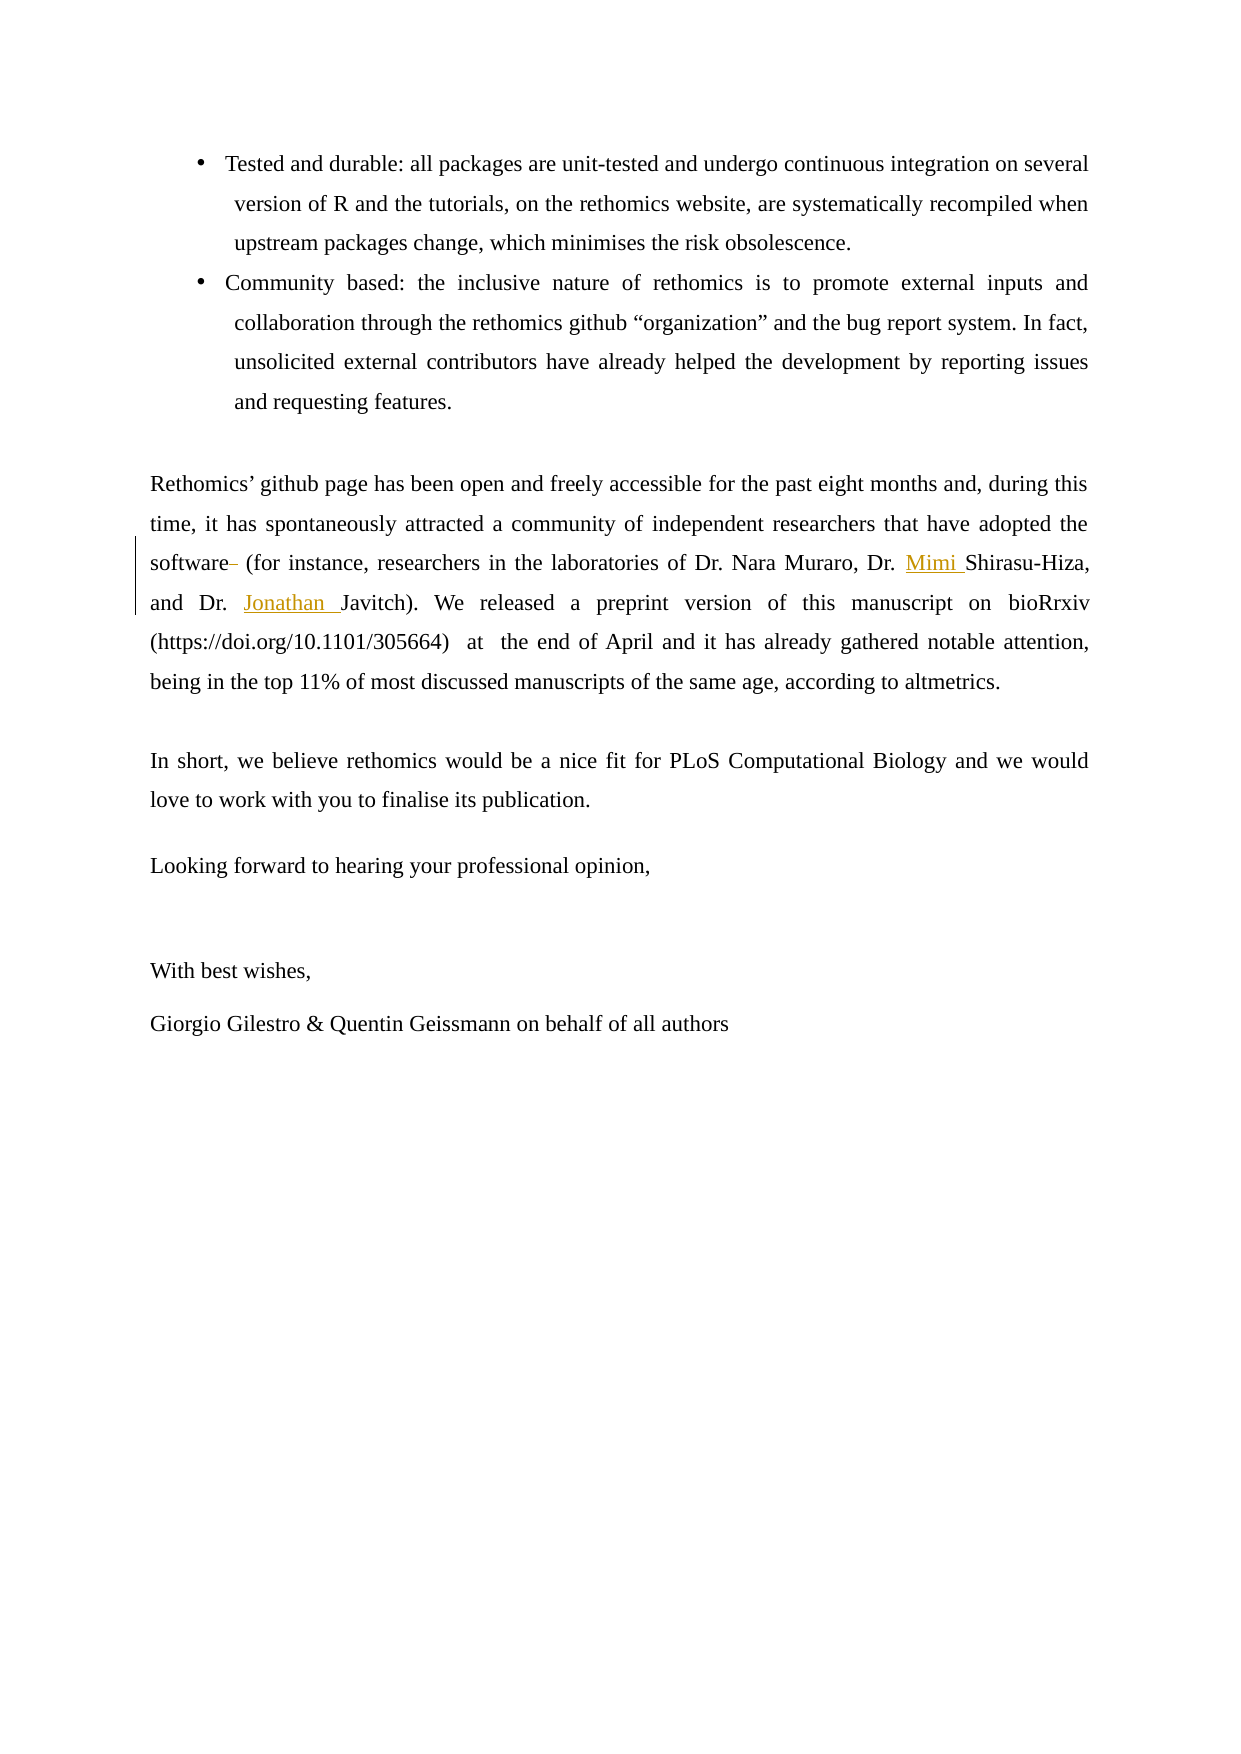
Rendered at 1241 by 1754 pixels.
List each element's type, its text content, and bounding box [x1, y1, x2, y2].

text Giorgio Gilestro & Quentin Geissmann on behalf of all authors [150, 1010, 1090, 1036]
text With best wishes, [150, 957, 1090, 984]
text Rethomics’ github page has been open and freely accessible for the past eight months and, during this time, it has spontaneously attracted a community of independent researchers that have adopted the software (for instance, researchers in the laboratories of Dr. Nara Muraro, Dr. Mimi Shirasu-Hiza, and Dr. Jonathan Javitch). We released a preprint version of this manuscript on bioRrxiv (https://doi.org/10.1101/305664) at the end of April and it has already gathered notable attention, being in the top 11% of most discussed manuscripts of the same age, according to altmetrics. [150, 470, 1090, 694]
text In short, we believe rethomics would be a nice fit for PLoS Computational Biology and we would love to work with you to finalise its publication. [150, 747, 1090, 812]
list Community based: the inclusive nature of rethomics is to promote external inputs and collaboration through the rethomics github “organization” and the bug report system. In fact, unsolicited external contributors have already helped the development by reporting issues and requesting features. [197, 269, 1090, 414]
text Looking forward to hearing your professional opinion, [150, 852, 1090, 878]
list Tested and durable: all packages are unit-tested and undergo continuous integration on several version of R and the tutorials, on the rethomics website, are systematically recompiled when upstream packages change, which minimises the risk obsolescence. [197, 150, 1090, 256]
